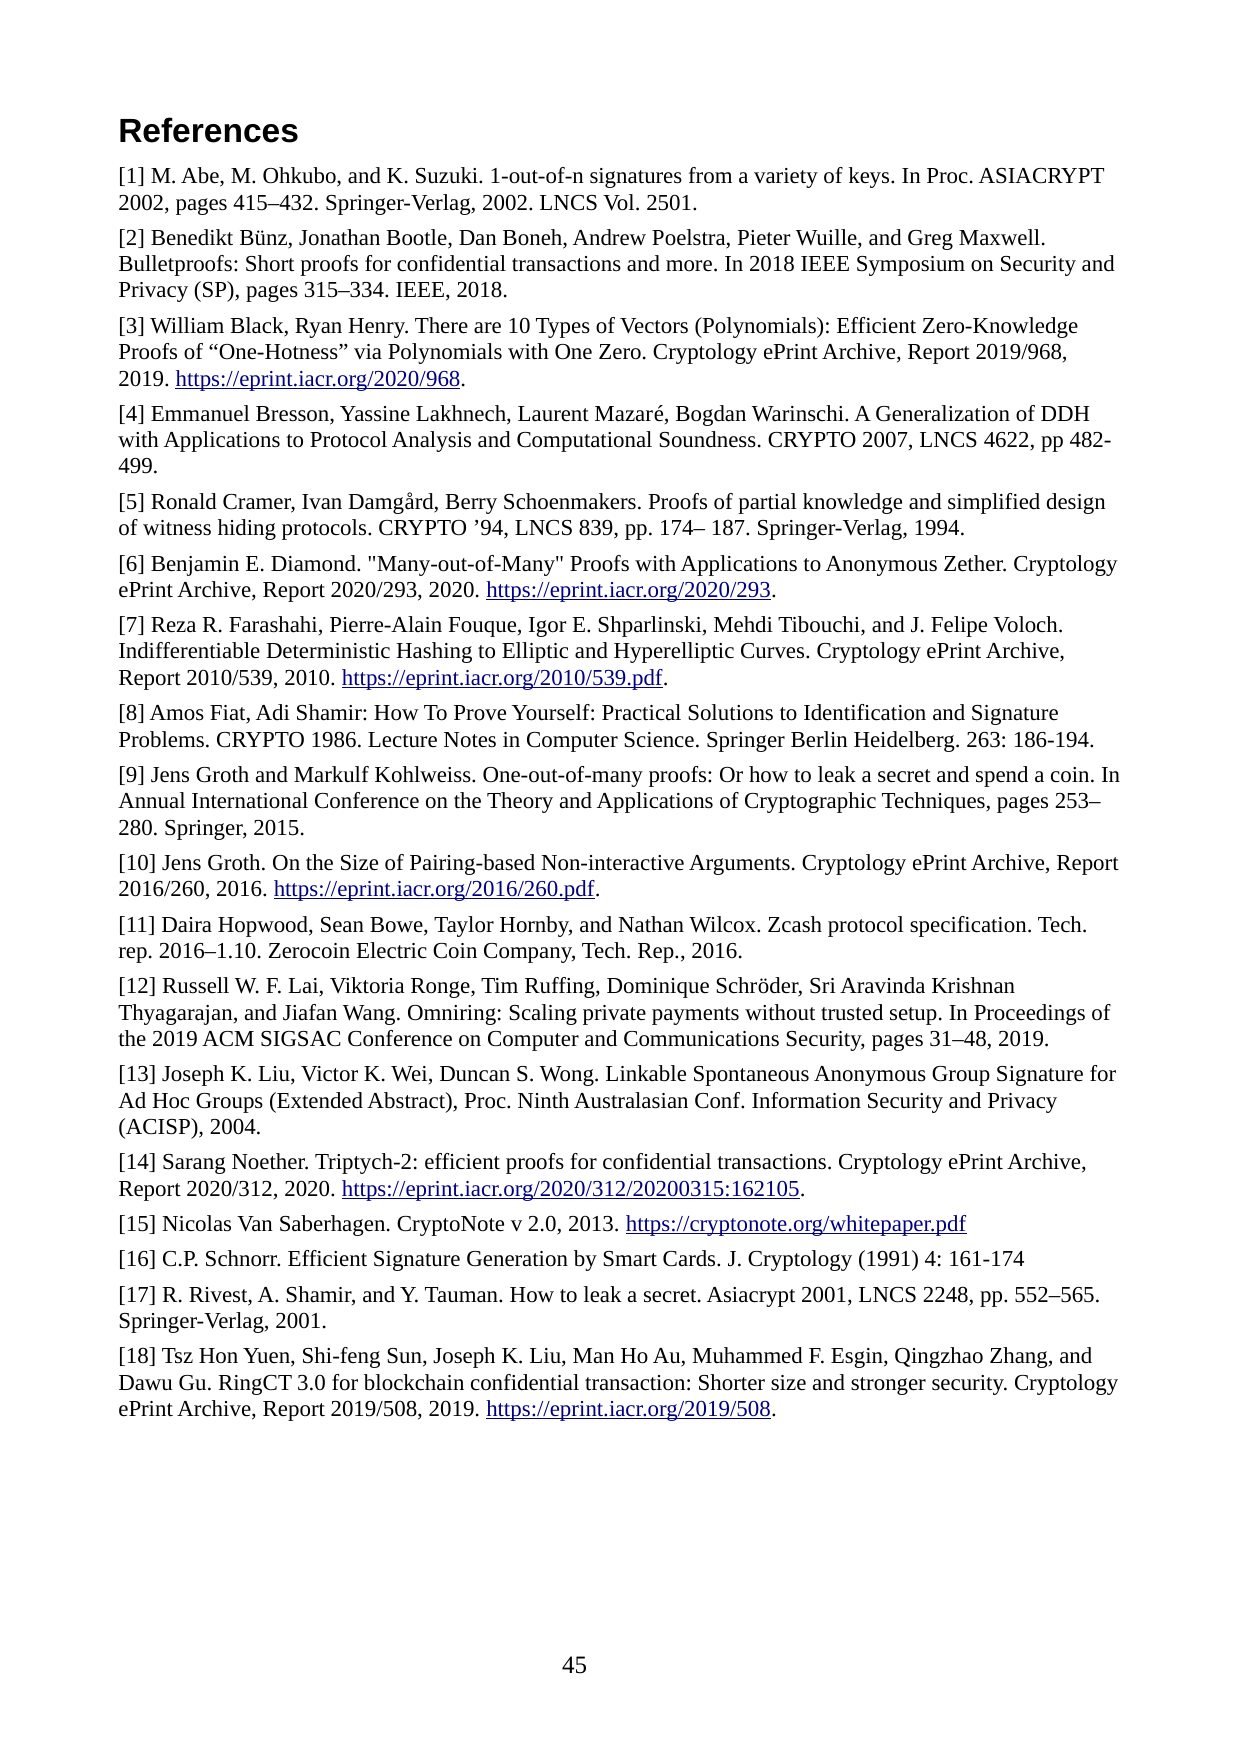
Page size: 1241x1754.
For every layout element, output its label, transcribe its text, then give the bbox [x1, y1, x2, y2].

text [2] Benedikt Bünz, Jonathan Bootle, Dan Boneh, Andrew Poelstra, Pieter Wuille, and Greg Maxwell. Bulletproofs: Short proofs for confidential transactions and more. In 2018 IEEE Symposium on Security and Privacy (SP), pages 315–334. IEEE, 2018. [118, 224, 1122, 303]
text [8] Amos Fiat, Adi Shamir: How To Prove Yourself: Practical Solutions to Identification and Signature Problems. CRYPTO 1986. Lecture Notes in Computer Science. Springer Berlin Heidelberg. 263: 186-194. [118, 699, 1122, 752]
text [1] M. Abe, M. Ohkubo, and K. Suzuki. 1-out-of-n signatures from a variety of keys. In Proc. ASIACRYPT 2002, pages 415–432. Springer-Verlag, 2002. LNCS Vol. 2501. [118, 162, 1122, 215]
text [13] Joseph K. Liu, Victor K. Wei, Duncan S. Wong. Linkable Spontaneous Anonymous Group Signature for Ad Hoc Groups (Extended Abstract), Proc. Ninth Australasian Conf. Information Security and Privacy (ACISP), 2004. [118, 1060, 1122, 1139]
text [14] Sarang Noether. Triptych-2: efficient proofs for confidential transactions. Cryptology ePrint Archive, Report 2020/312, 2020. https://eprint.iacr.org/2020/312/20200315:162105. [118, 1148, 1122, 1201]
text [18] Tsz Hon Yuen, Shi-feng Sun, Joseph K. Liu, Man Ho Au, Muhammed F. Esgin, Qingzhao Zhang, and Dawu Gu. RingCT 3.0 for blockchain confidential transaction: Shorter size and stronger security. Cryptology ePrint Archive, Report 2019/508, 2019. https://eprint.iacr.org/2019/508. [118, 1342, 1122, 1421]
text [11] Daira Hopwood, Sean Bowe, Taylor Hornby, and Nathan Wilcox. Zcash protocol specification. Tech. rep. 2016–1.10. Zerocoin Electric Coin Company, Tech. Rep., 2016. [118, 911, 1122, 963]
text [10] Jens Groth. On the Size of Pairing-based Non-interactive Arguments. Cryptology ePrint Archive, Report 2016/260, 2016. https://eprint.iacr.org/2016/260.pdf. [118, 849, 1122, 902]
text [5] Ronald Cramer, Ivan Damgård, Berry Schoenmakers. Proofs of partial knowledge and simplified design of witness hiding protocols. CRYPTO ’94, LNCS 839, pp. 174– 187. Springer-Verlag, 1994. [118, 488, 1122, 541]
text [6] Benjamin E. Diamond. "Many-out-of-Many" Proofs with Applications to Anonymous Zether. Cryptology ePrint Archive, Report 2020/293, 2020. https://eprint.iacr.org/2020/293. [118, 549, 1122, 602]
text [15] Nicolas Van Saberhagen. CryptoNote v 2.0, 2013. https://cryptonote.org/whitepaper.pdf [118, 1210, 1122, 1236]
subtitle References [118, 111, 1122, 150]
text [7] Reza R. Farashahi, Pierre-Alain Fouque, Igor E. Shparlinski, Mehdi Tibouchi, and J. Felipe Voloch. Indifferentiable Deterministic Hashing to Elliptic and Hyperelliptic Curves. Cryptology ePrint Archive, Report 2010/539, 2010. https://eprint.iacr.org/2010/539.pdf. [118, 611, 1122, 690]
text [4] Emmanuel Bresson, Yassine Lakhnech, Laurent Mazaré, Bogdan Warinschi. A Generalization of DDH with Applications to Protocol Analysis and Computational Soundness. CRYPTO 2007, LNCS 4622, pp 482-499. [118, 400, 1122, 479]
text [17] R. Rivest, A. Shamir, and Y. Tauman. How to leak a secret. Asiacrypt 2001, LNCS 2248, pp. 552–565. Springer-Verlag, 2001. [118, 1281, 1122, 1333]
text [3] William Black, Ryan Henry. There are 10 Types of Vectors (Polynomials): Efficient Zero-Knowledge Proofs of “One-Hotness” via Polynomials with One Zero. Cryptology ePrint Archive, Report 2019/968, 2019. https://eprint.iacr.org/2020/968. [118, 312, 1122, 391]
text [12] Russell W. F. Lai, Viktoria Ronge, Tim Ruffing, Dominique Schrӧder, Sri Aravinda Krishnan Thyagarajan, and Jiafan Wang. Omniring: Scaling private payments without trusted setup. In Proceedings of the 2019 ACM SIGSAC Conference on Computer and Communications Security, pages 31–48, 2019. [118, 972, 1122, 1051]
text [16] C.P. Schnorr. Efficient Signature Generation by Smart Cards. J. Cryptology (1991) 4: 161-174 [118, 1245, 1122, 1272]
text [9] Jens Groth and Markulf Kohlweiss. One-out-of-many proofs: Or how to leak a secret and spend a coin. In Annual International Conference on the Theory and Applications of Cryptographic Techniques, pages 253–280. Springer, 2015. [118, 761, 1122, 840]
